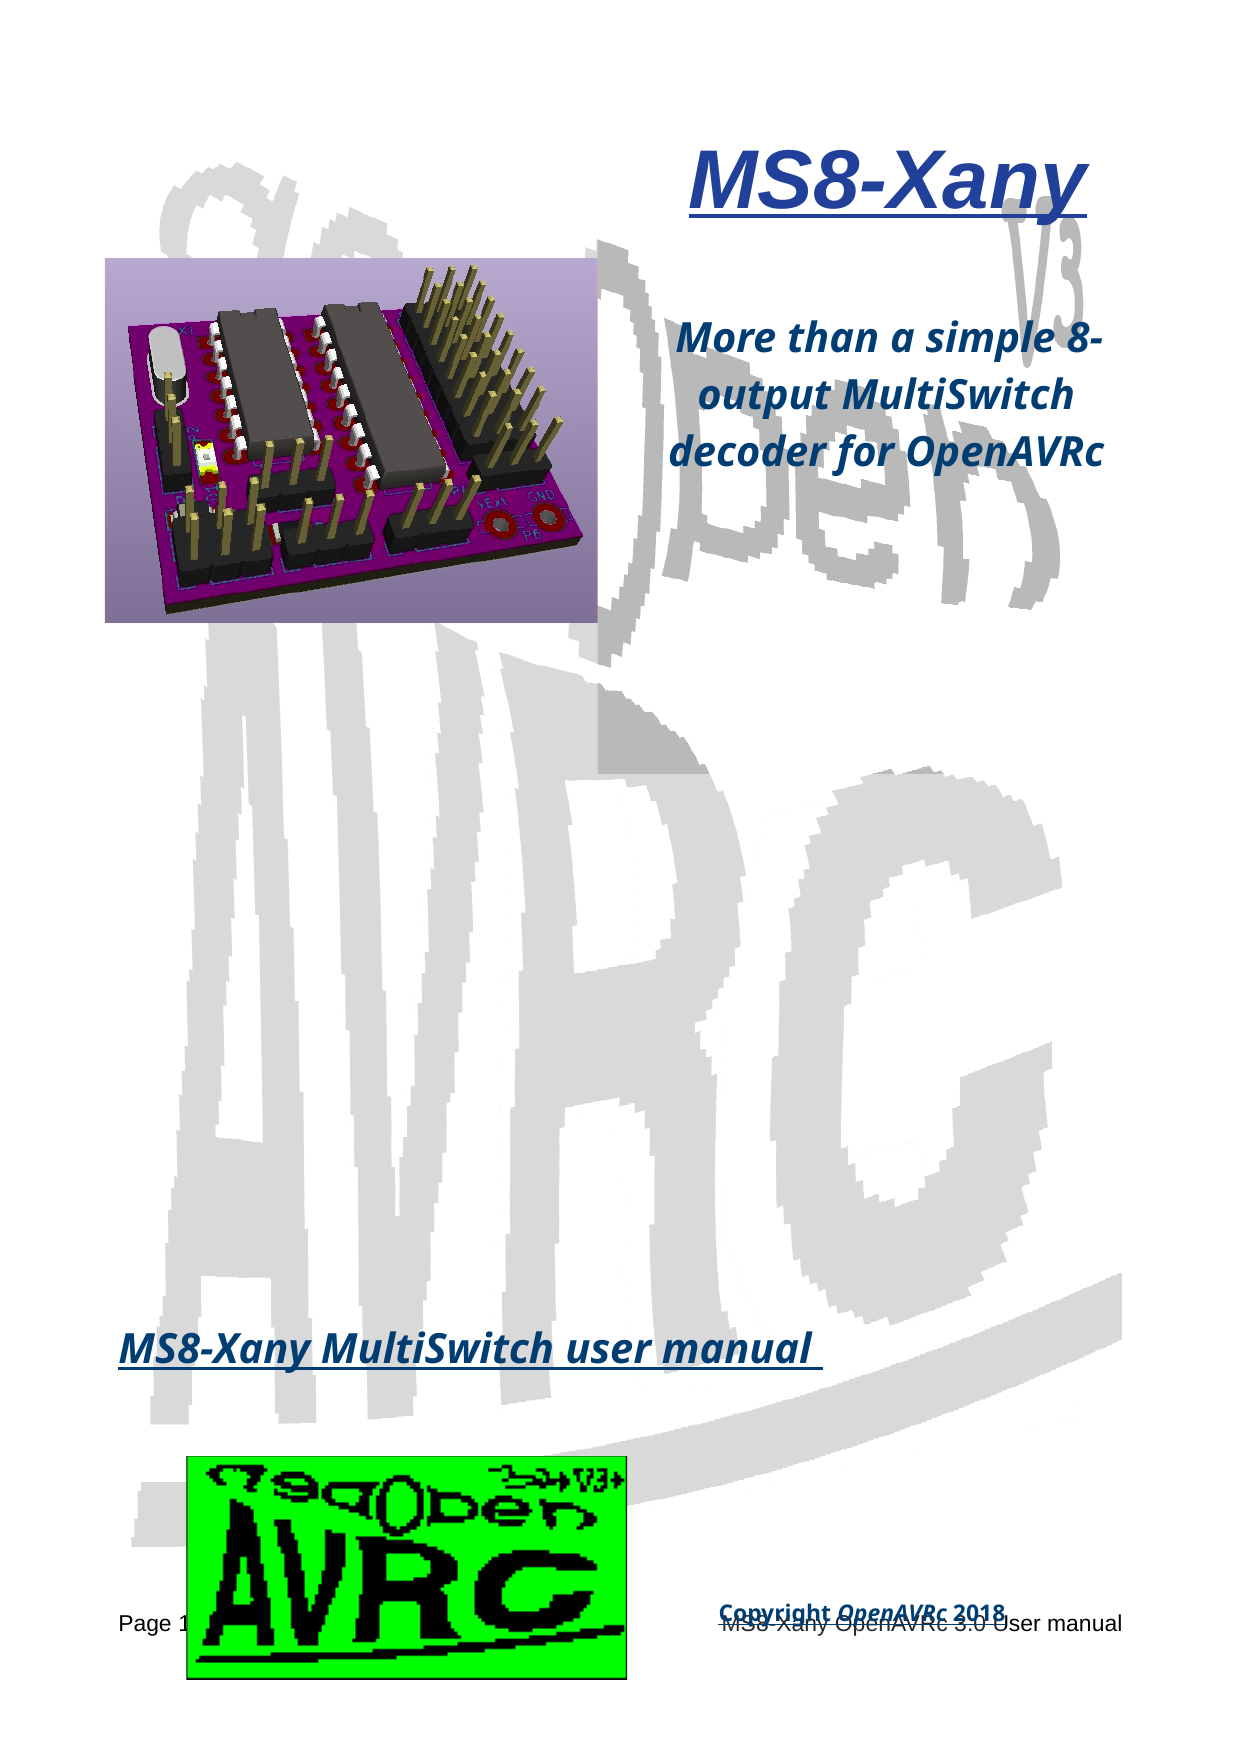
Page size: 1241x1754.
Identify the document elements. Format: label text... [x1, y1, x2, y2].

text More than a simple 8-output MultiSwitch decoder for OpenAVRc [651, 308, 1126, 478]
picture [104, 258, 598, 623]
subtitle MS8-Xany [651, 131, 1126, 227]
text Copyright OpenAVRc 2018 [649, 1597, 1005, 1628]
picture [186, 1456, 628, 1680]
subtitle MS8-Xany MultiSwitch user manual [118, 1319, 1122, 1376]
